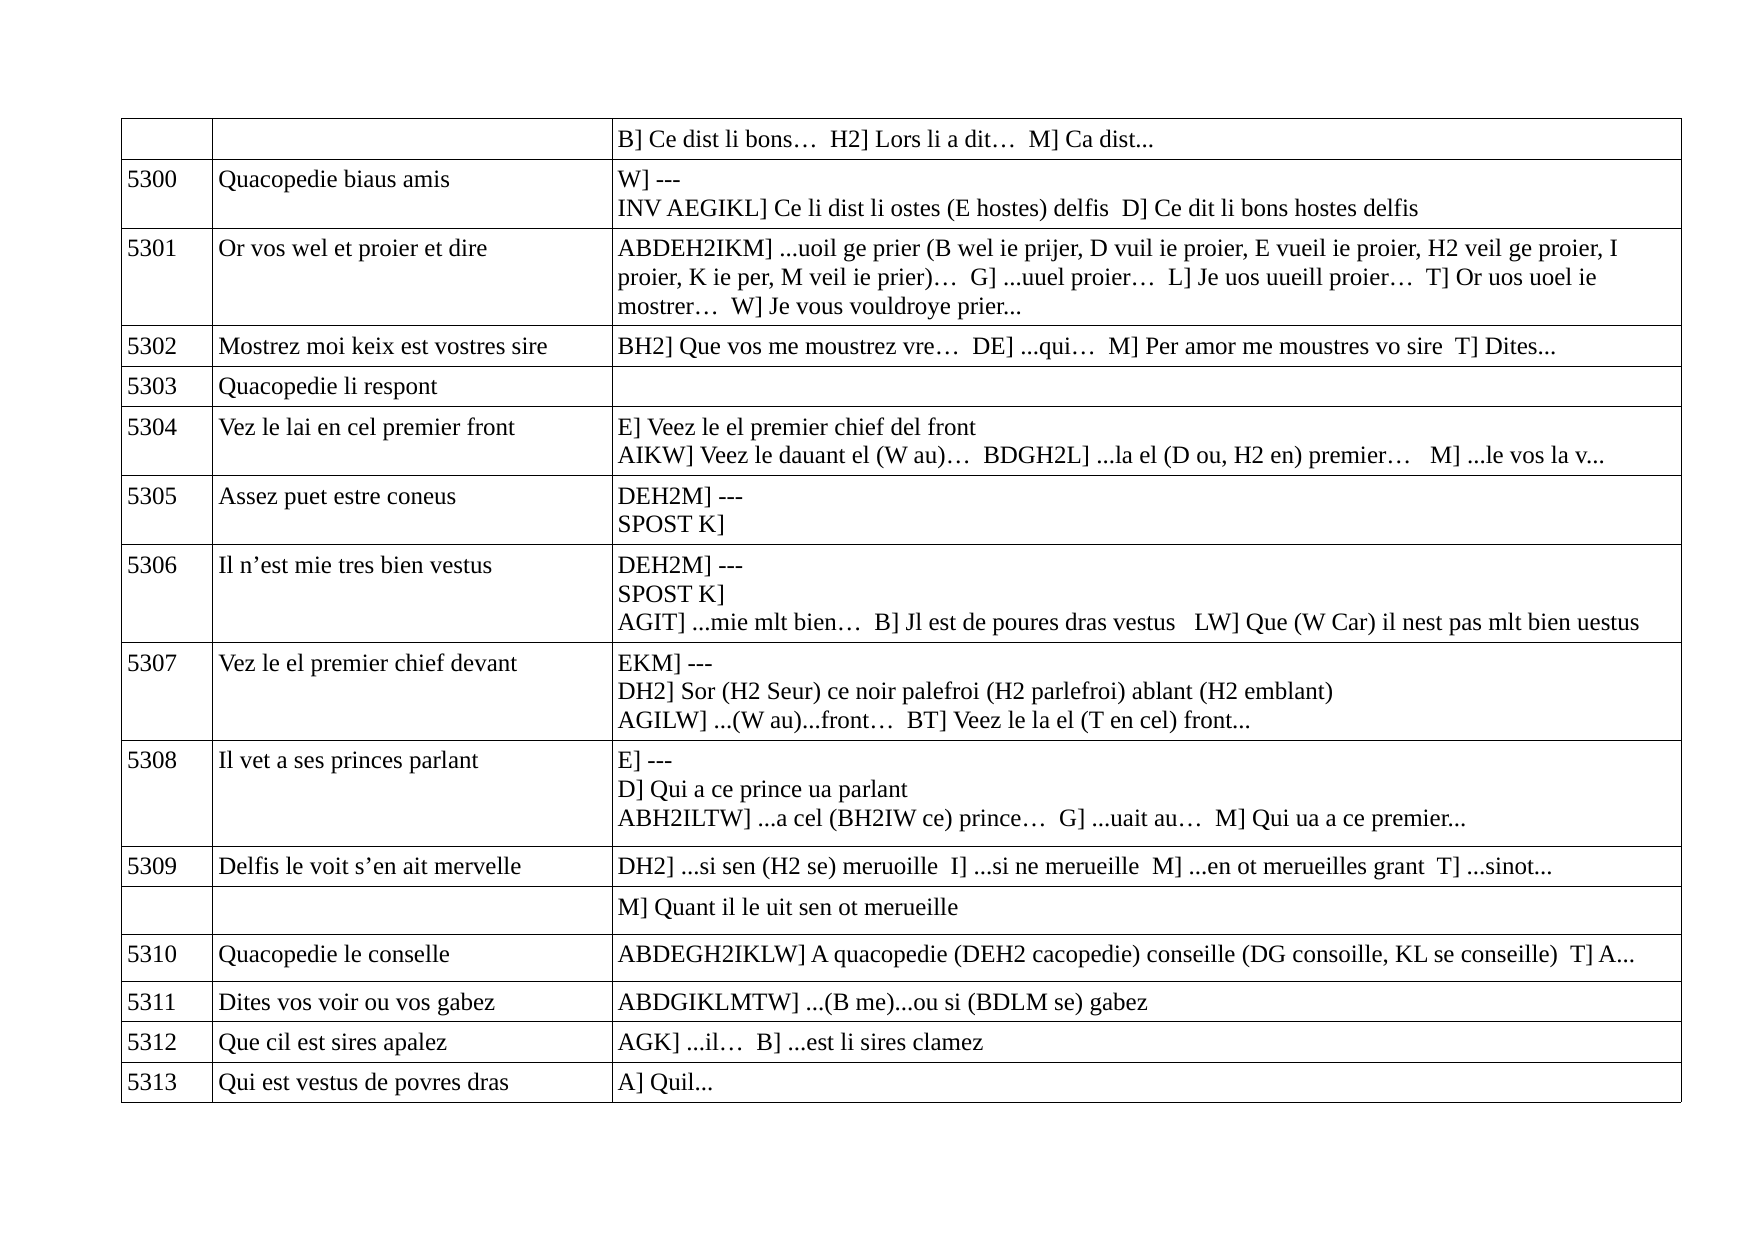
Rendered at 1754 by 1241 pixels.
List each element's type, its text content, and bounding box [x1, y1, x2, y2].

table_cell 5309 [122, 847, 212, 886]
table_cell 5303 [122, 367, 212, 406]
table_cell 5312 [122, 1022, 212, 1062]
table_cell DH2] ...si sen (H2 se) meruoille I] ...si ne merueille M] ...en ot merueilles grant T] ...sinot... [613, 847, 1681, 886]
table_cell Dites vos voir ou vos gabez [213, 982, 612, 1021]
table_cell DEH2M] --- SPOST K] [613, 476, 1681, 544]
table_cell M] Quant il le uit sen ot merueille [613, 887, 1681, 933]
table_cell E] --- D] Qui a ce prince ua parlant ABH2ILTW] ...a cel (BH2IW ce) prince… G] ...uait au… M] Qui ua a ce premier... [613, 741, 1681, 846]
table_cell Or vos wel et proier et dire [213, 229, 612, 325]
table_cell 5300 [122, 160, 212, 227]
table_cell ABDEGH2IKLW] A quacopedie (DEH2 cacopedie) conseille (DG consoille, KL se conseille) T] A... [613, 935, 1681, 981]
table_cell [122, 887, 212, 933]
table_cell DEH2M] --- SPOST K] AGIT] ...mie mlt bien… B] Jl est de poures dras vestus LW] Que (W Car) il nest pas mlt bien uestus [613, 545, 1681, 642]
table_cell Assez puet estre coneus [213, 476, 612, 544]
table_cell AGK] ...il… B] ...est li sires clamez [613, 1022, 1681, 1062]
table_cell EKM] --- DH2] Sor (H2 Seur) ce noir palefroi (H2 parlefroi) ablant (H2 emblant) AGILW] ...(W au)...front… BT] Veez le la el (T en cel) front... [613, 643, 1681, 740]
table_cell A] Quil... [613, 1063, 1681, 1102]
table_cell [122, 119, 212, 158]
table_cell Qui est vestus de povres dras [213, 1063, 612, 1102]
table_cell [213, 887, 612, 933]
table_cell ABDEH2IKM] ...uoil ge prier (B wel ie prijer, D vuil ie proier, E vueil ie proier, H2 veil ge proier, I proier, K ie per, M veil ie prier)… G] ...uuel proier… L] Je uos uueill proier… T] Or uos uoel ie mostrer… W] Je vous vouldroye prier... [613, 229, 1681, 325]
table_cell 5311 [122, 982, 212, 1021]
table_cell Vez le lai en cel premier front [213, 407, 612, 475]
table_cell 5306 [122, 545, 212, 642]
table_cell 5301 [122, 229, 212, 325]
table_cell Quacopedie biaus amis [213, 160, 612, 227]
table_cell 5302 [122, 326, 212, 366]
table_cell Mostrez moi keix est vostres sire [213, 326, 612, 366]
table_cell Il n’est mie tres bien vestus [213, 545, 612, 642]
table_cell B] Ce dist li bons… H2] Lors li a dit… M] Ca dist... [613, 119, 1681, 158]
table_cell [213, 119, 612, 158]
table_cell E] Veez le el premier chief del front AIKW] Veez le dauant el (W au)… BDGH2L] ...la el (D ou, H2 en) premier… M] ...le vos la v... [613, 407, 1681, 475]
table_cell 5307 [122, 643, 212, 740]
table_cell BH2] Que vos me moustrez vre… DE] ...qui… M] Per amor me moustres vo sire T] Dites... [613, 326, 1681, 366]
table_cell Quacopedie le conselle [213, 935, 612, 981]
table_cell ABDGIKLMTW] ...(B me)...ou si (BDLM se) gabez [613, 982, 1681, 1021]
table_cell Vez le el premier chief devant [213, 643, 612, 740]
table_cell Que cil est sires apalez [213, 1022, 612, 1062]
table_cell Il vet a ses princes parlant [213, 741, 612, 846]
table_cell Delfis le voit s’en ait mervelle [213, 847, 612, 886]
table_cell [613, 367, 1681, 406]
table_cell W] --- INV AEGIKL] Ce li dist li ostes (E hostes) delfis D] Ce dit li bons hostes delfis [613, 160, 1681, 227]
table_cell 5304 [122, 407, 212, 475]
table_cell 5313 [122, 1063, 212, 1102]
table_cell 5310 [122, 935, 212, 981]
table_cell 5305 [122, 476, 212, 544]
table_cell 5308 [122, 741, 212, 846]
table_cell Quacopedie li respont [213, 367, 612, 406]
